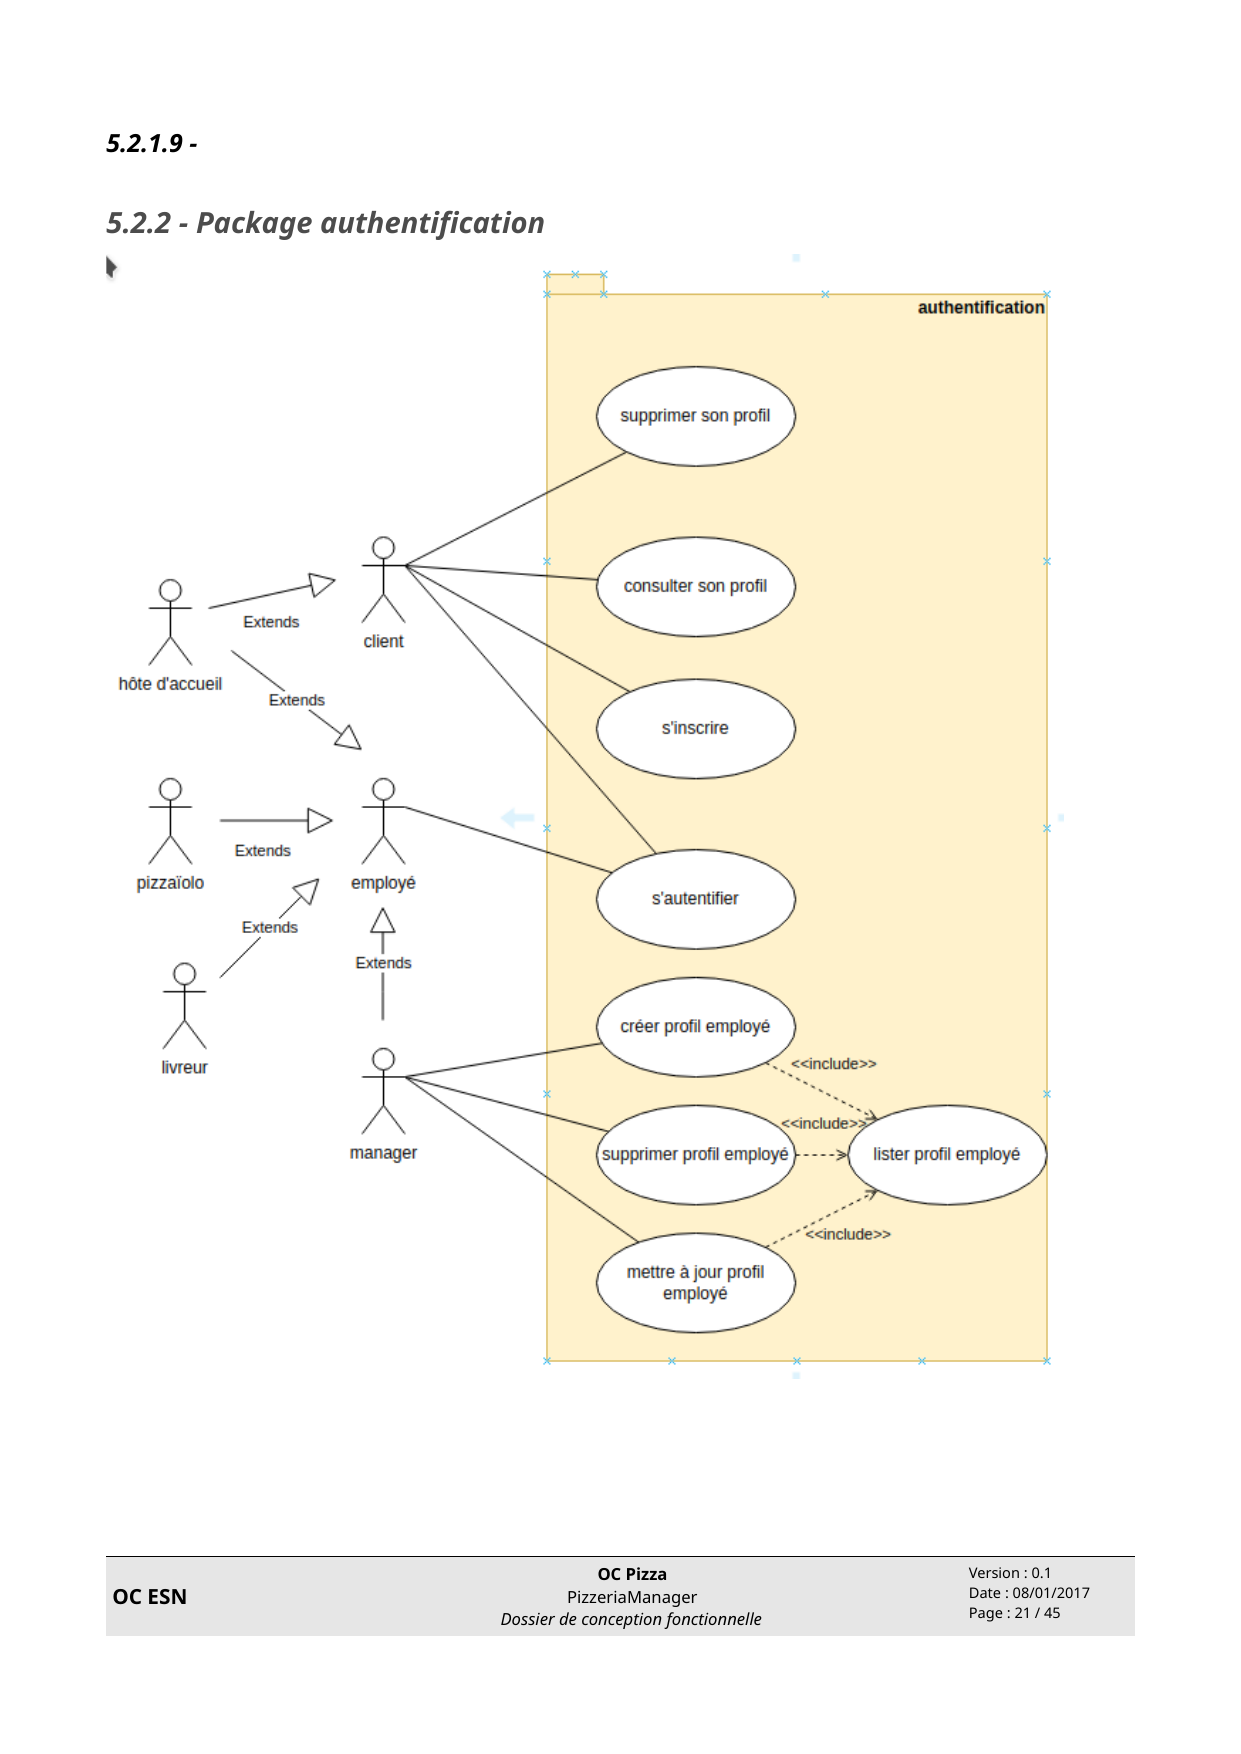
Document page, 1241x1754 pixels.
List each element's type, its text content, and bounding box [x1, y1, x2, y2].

picture [106, 254, 1064, 1379]
subtitle Package authentification [106, 202, 1134, 242]
